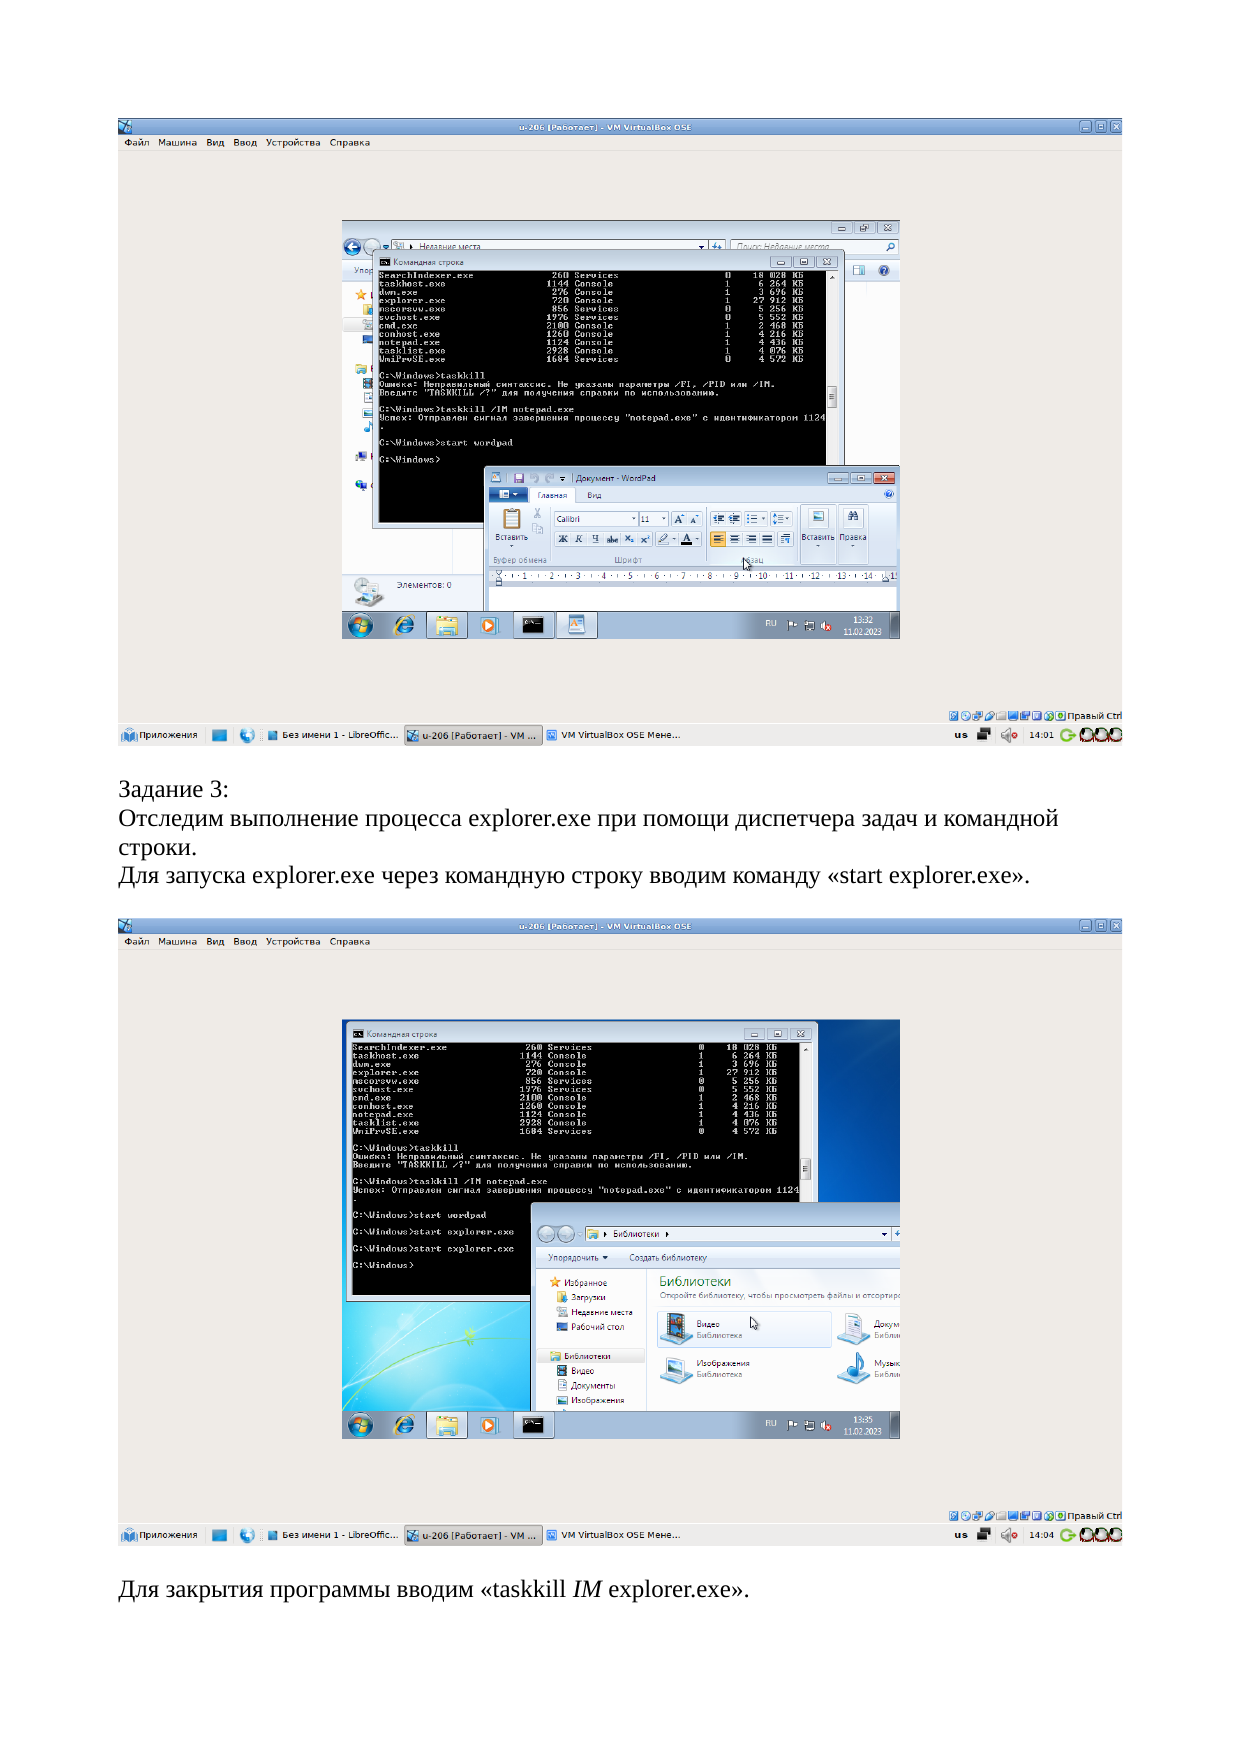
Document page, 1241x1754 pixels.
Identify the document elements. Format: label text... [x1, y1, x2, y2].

picture [118, 118, 1123, 746]
picture [118, 918, 1123, 1546]
text Задание 3: [118, 774, 1122, 803]
text Для запуска explorer.exe через командную строку вводим команду «start explorer.exe». [118, 861, 1122, 889]
text Отследим выполнение процесса explorer.exe при помощи диспетчера задач и командной строки. [118, 803, 1122, 861]
text Для закрытия программы вводим «taskkill IM explorer.exe». [118, 1574, 1122, 1603]
